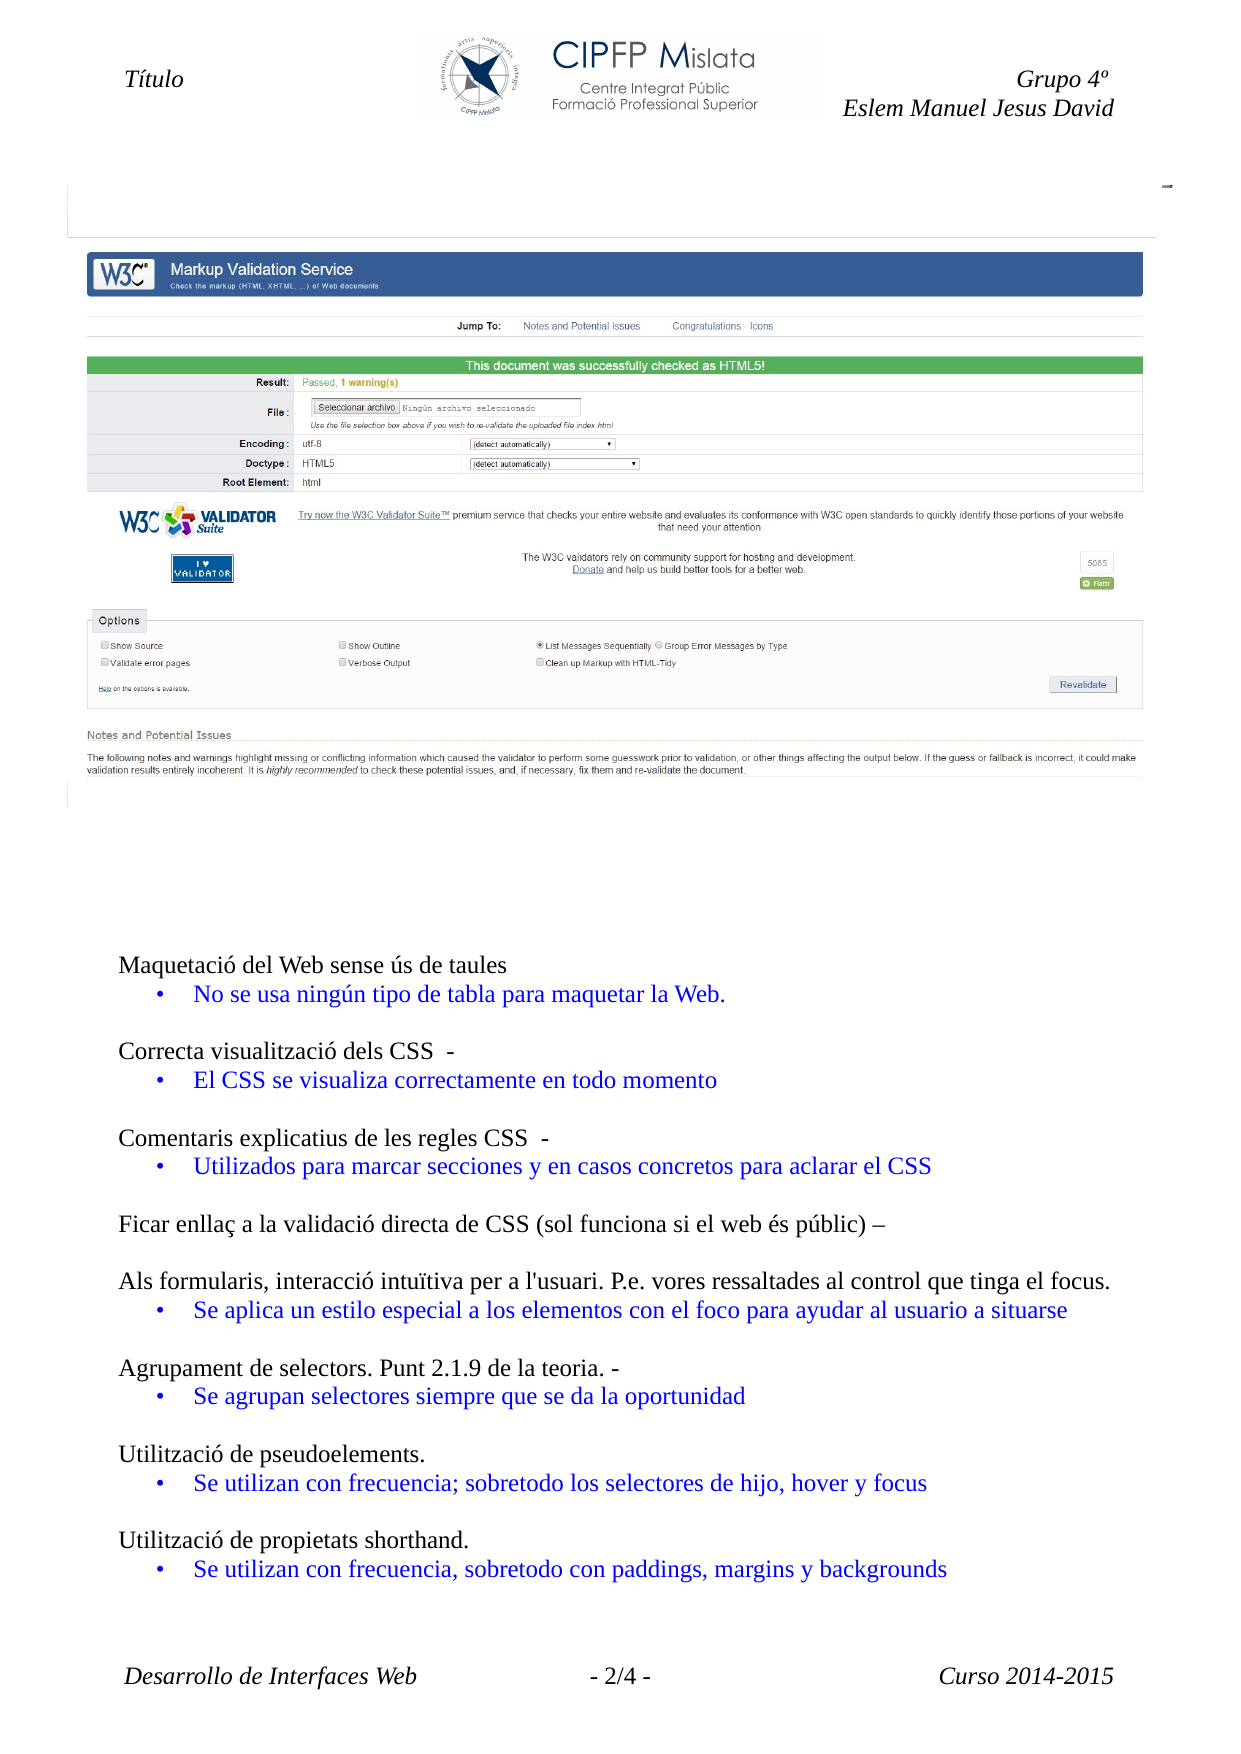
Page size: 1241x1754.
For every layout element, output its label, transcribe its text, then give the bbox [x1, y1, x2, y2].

list No se usa ningún tipo de tabla para maquetar la Web. [156, 979, 1122, 1008]
text Agrupament de selectors. Punt 2.1.9 de la teoria. - [118, 1353, 1122, 1381]
picture [413, 31, 827, 120]
text Maquetació del Web sense ús de taules [118, 950, 1122, 979]
text Comentaris explicatius de les regles CSS - [118, 1123, 1122, 1151]
list Utilizados para marcar secciones y en casos concretos para aclarar el CSS [156, 1151, 1122, 1180]
picture [67, 185, 1173, 807]
list Se agrupan selectores siempre que se da la oportunidad [156, 1381, 1122, 1410]
text Ficar enllaç a la validació directa de CSS (sol funciona si el web és públic) – [118, 1209, 1122, 1238]
list Se utilizan con frecuencia, sobretodo con paddings, margins y backgrounds [156, 1554, 1122, 1583]
list Se utilizan con frecuencia; sobretodo los selectores de hijo, hover y focus [156, 1468, 1122, 1496]
text Utilització de pseudoelements. [118, 1439, 1122, 1468]
text Als formularis, interacció intuïtiva per a l'usuari. P.e. vores ressaltades al control que tinga el focus. [118, 1266, 1122, 1295]
text Correcta visualització dels CSS - [118, 1036, 1122, 1065]
text Utilització de propietats shorthand. [118, 1525, 1122, 1554]
list El CSS se visualiza correctamente en todo momento [156, 1065, 1122, 1094]
list Se aplica un estilo especial a los elementos con el foco para ayudar al usuario a situarse [156, 1295, 1122, 1324]
